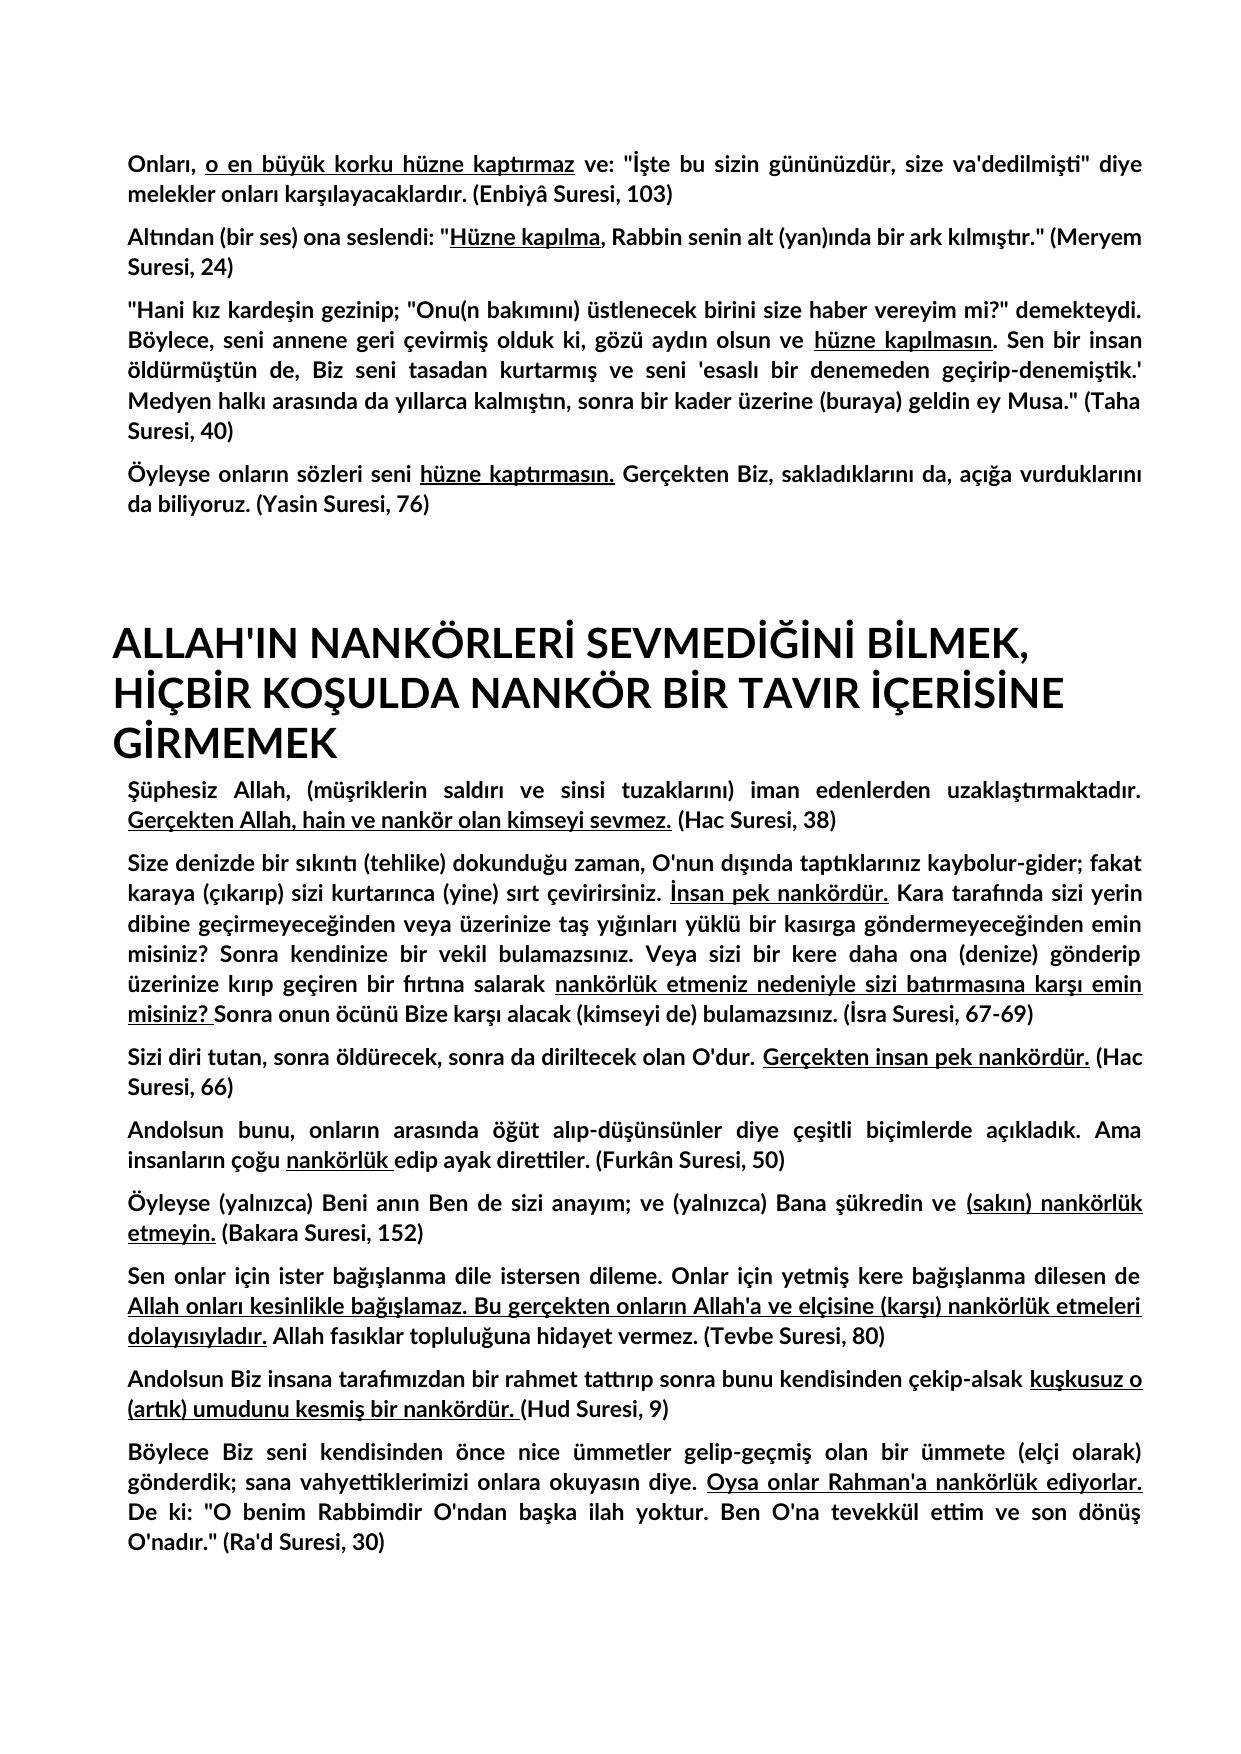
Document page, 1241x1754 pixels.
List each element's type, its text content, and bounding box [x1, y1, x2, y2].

text Sizi diri tutan, sonra öldürecek, sonra da diriltecek olan O'dur. Gerçekten insan pek nankördür. (Hac Suresi, 66) [127, 1043, 1143, 1100]
text Size denizde bir sıkıntı (tehlike) dokunduğu zaman, O'nun dışında taptıklarınız kaybolur-gider; fakat karaya (çıkarıp) sizi kurtarınca (yine) sırt çevirirsiniz. İnsan pek nankördür. Kara tarafında sizi yerin dibine geçirmeyeceğinden veya üzerinize taş yığınları yüklü bir kasırga göndermeyeceğinden emin misiniz? Sonra kendinize bir vekil bulamazsınız. Veya sizi bir kere daha ona (denize) gönderip üzerinize kırıp geçiren bir fırtına salarak nankörlük etmeniz nedeniyle sizi batırmasına karşı emin misiniz? Sonra onun öcünü Bize karşı alacak (kimseyi de) bulamazsınız. (İsra Suresi, 67-69) [127, 849, 1143, 1027]
text Onları, o en büyük korku hüzne kaptırmaz ve: "İşte bu sizin gününüzdür, size va'dedilmişti" diye melekler onları karşılayacaklardır. (Enbiyâ Suresi, 103) [127, 150, 1143, 208]
subtitle ALLAH'IN NANKÖRLERİ SEVMEDİĞİNİ BİLMEK, HİÇBİR KOŞULDA NANKÖR BİR TAVIR İÇERİSİNE GİRMEMEK [112, 618, 1165, 768]
text Öyleyse onların sözleri seni hüzne kaptırmasın. Gerçekten Biz, sakladıklarını da, açığa vurduklarını da biliyoruz. (Yasin Suresi, 76) [127, 459, 1143, 517]
text "Hani kız kardeşin gezinip; "Onu(n bakımını) üstlenecek birini size haber vereyim mi?" demekteydi. Böylece, seni annene geri çevirmiş olduk ki, gözü aydın olsun ve hüzne kapılmasın. Sen bir insan öldürmüştün de, Biz seni tasadan kurtarmış ve seni 'esaslı bir denemeden geçirip-denemiştik.' Medyen halkı arasında da yıllarca kalmıştın, sonra bir kader üzerine (buraya) geldin ey Musa." (Taha Suresi, 40) [127, 296, 1143, 444]
text Öyleyse (yalnızca) Beni anın Ben de sizi anayım; ve (yalnızca) Bana şükredin ve (sakın) nankörlük etmeyin. (Bakara Suresi, 152) [127, 1188, 1143, 1246]
text Böylece Biz seni kendisinden önce nice ümmetler gelip-geçmiş olan bir ümmete (elçi olarak) gönderdik; sana vahyettiklerimizi onlara okuyasın diye. Oysa onlar Rahman'a nankörlük ediyorlar. De ki: "O benim Rabbimdir O'ndan başka ilah yoktur. Ben O'na tevekkül ettim ve son dönüş O'nadır." (Ra'd Suresi, 30) [127, 1437, 1143, 1556]
text Sen onlar için ister bağışlanma dile istersen dileme. Onlar için yetmiş kere bağışlanma dilesen de Allah onları kesinlikle bağışlamaz. Bu gerçekten onların Allah'a ve elçisine (karşı) nankörlük etmeleri dolayısıyladır. Allah fasıklar topluluğuna hidayet vermez. (Tevbe Suresi, 80) [127, 1261, 1143, 1349]
text Şüphesiz Allah, (müşriklerin saldırı ve sinsi tuzaklarını) iman edenlerden uzaklaştırmaktadır. Gerçekten Allah, hain ve nankör olan kimseyi sevmez. (Hac Suresi, 38) [127, 776, 1143, 834]
text Altından (bir ses) ona seslendi: "Hüzne kapılma, Rabbin senin alt (yan)ında bir ark kılmıştır." (Meryem Suresi, 24) [127, 223, 1143, 281]
text Andolsun Biz insana tarafımızdan bir rahmet tattırıp sonra bunu kendisinden çekip-alsak kuşkusuz o (artık) umudunu kesmiş bir nankördür. (Hud Suresi, 9) [127, 1364, 1143, 1422]
text Andolsun bunu, onların arasında öğüt alıp-düşünsünler diye çeşitli biçimlerde açıkladık. Ama insanların çoğu nankörlük edip ayak direttiler. (Furkân Suresi, 50) [127, 1116, 1143, 1173]
